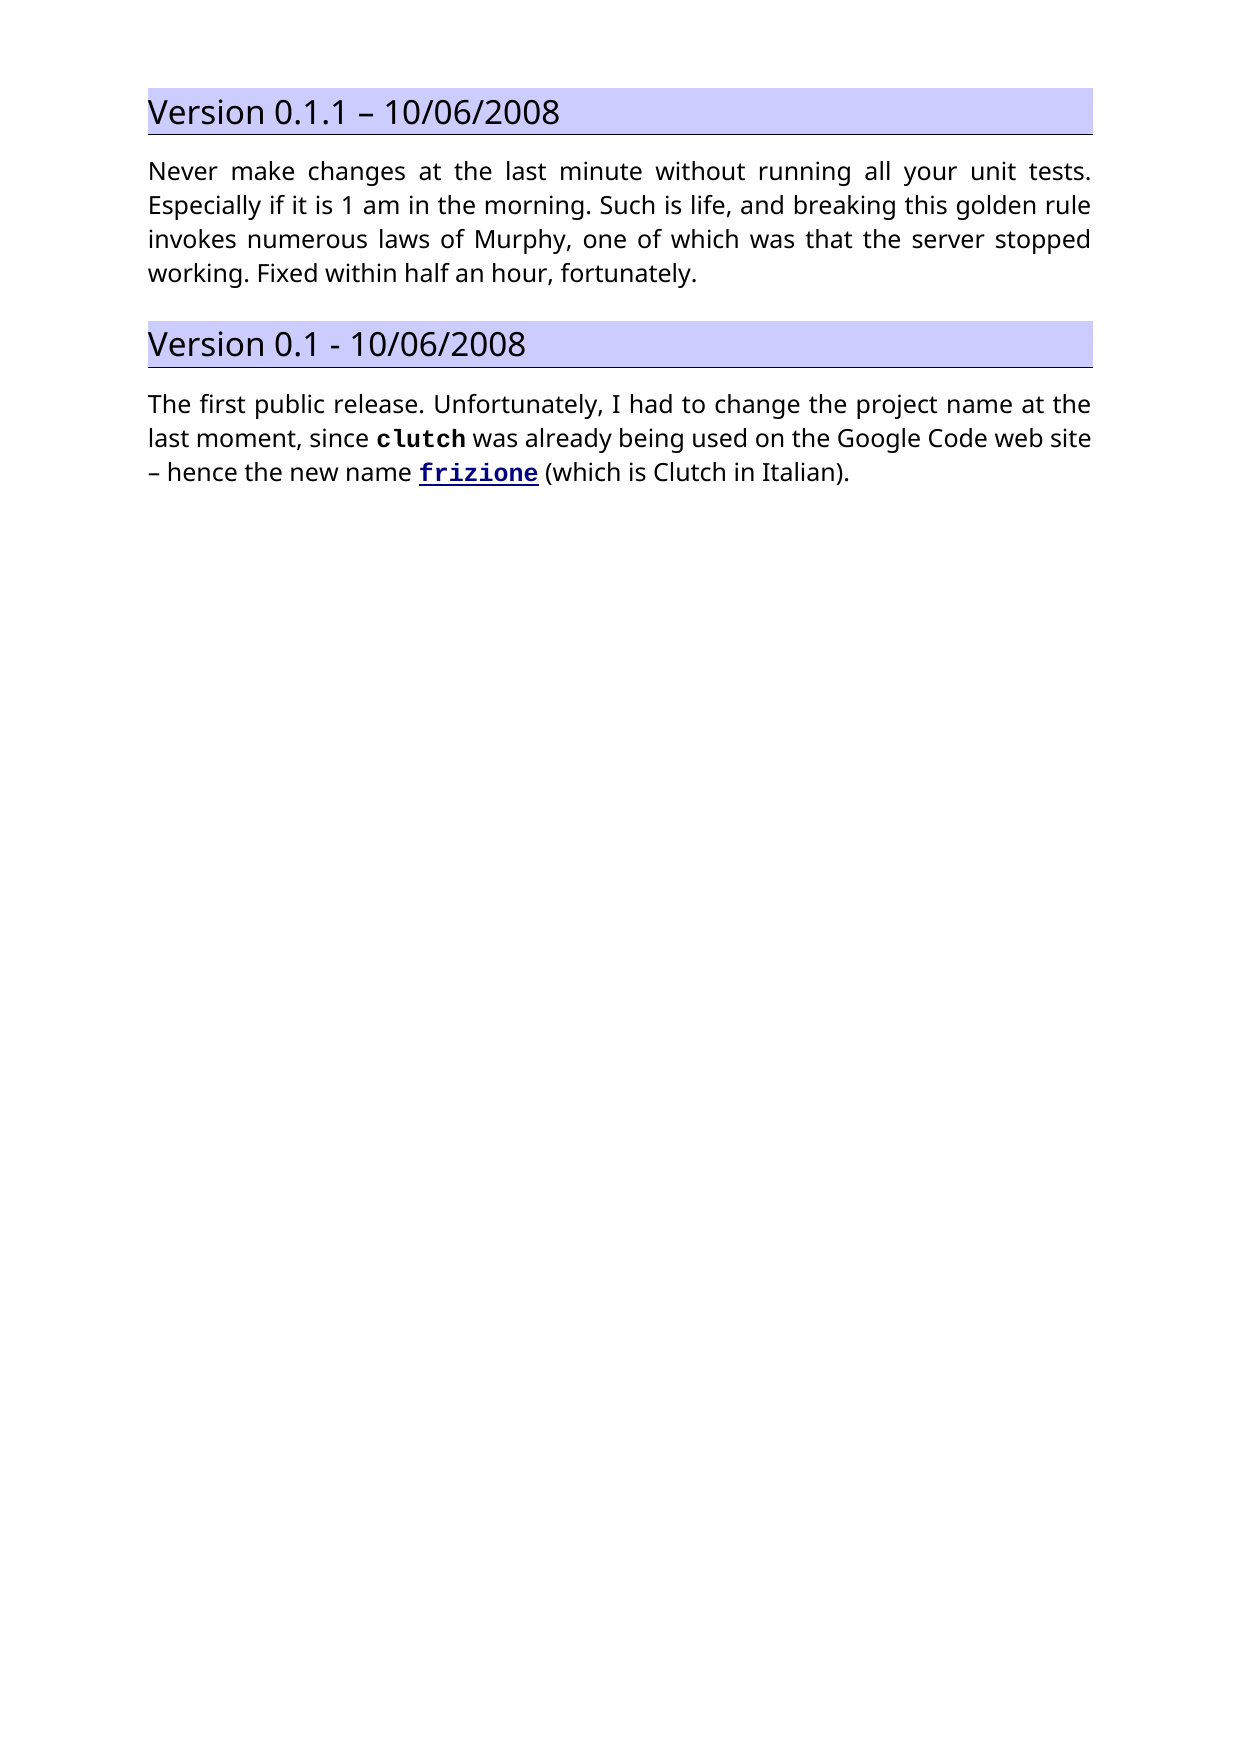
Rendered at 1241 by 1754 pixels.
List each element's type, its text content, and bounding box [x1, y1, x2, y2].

subtitle Version 0.1 - 10/06/2008 [148, 321, 1093, 367]
text The first public release. Unfortunately, I had to change the project name at the last moment, since clutch was already being used on the Google Code web site – hence the new name frizione (which is Clutch in Italian). [148, 386, 1093, 489]
subtitle Version 0.1.1 – 10/06/2008 [148, 88, 1093, 134]
text Never make changes at the last minute without running all your unit tests. Especially if it is 1 am in the morning. Such is life, and breaking this golden rule invokes numerous laws of Murphy, one of which was that the server stopped working. Fixed within half an hour, fortunately. [148, 154, 1093, 290]
